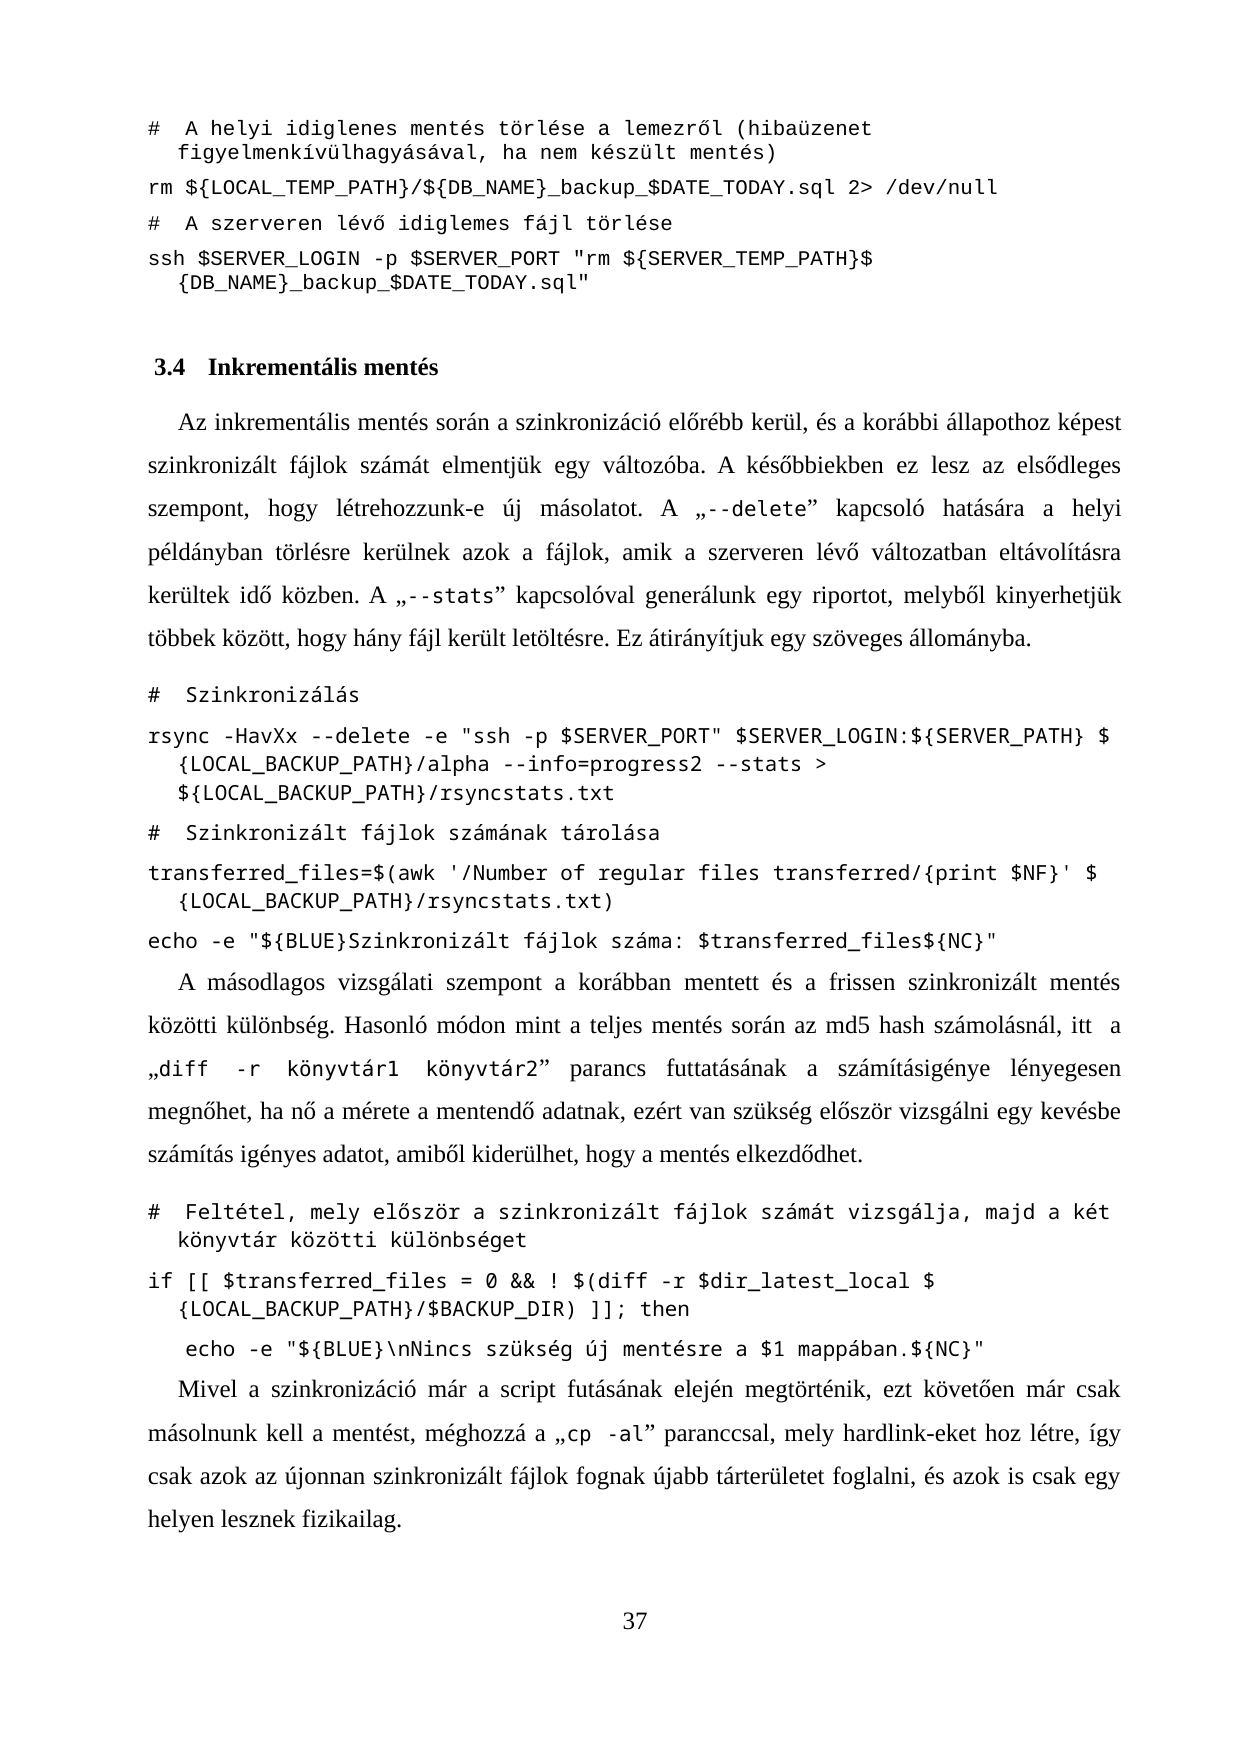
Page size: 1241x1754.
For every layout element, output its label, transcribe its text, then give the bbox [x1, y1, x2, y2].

text echo -e "${BLUE}Szinkronizált fájlok száma: $transferred_files${NC}" [148, 927, 1122, 955]
text transferred_files=$(awk '/Number of regular files transferred/{print $NF}' ${LOCAL_BACKUP_PATH}/rsyncstats.txt) [148, 858, 1122, 915]
text A másodlagos vizsgálati szempont a korábban mentett és a frissen szinkronizált mentés közötti különbség. Hasonló módon mint a teljes mentés során az md5 hash számolásnál, itt a „diff -r könyvtár1 könyvtár2” parancs futtatásának a számításigénye lényegesen megnőhet, ha nő a mérete a mentendő adatnak, ezért van szükség először vizsgálni egy kevésbe számítás igényes adatot, amiből kiderülhet, hogy a mentés elkezdődhet. [148, 967, 1122, 1168]
text Az inkrementális mentés során a szinkronizáció előrébb kerül, és a korábbi állapothoz képest szinkronizált fájlok számát elmentjük egy változóba. A későbbiekben ez lesz az elsődleges szempont, hogy létrehozzunk-e új másolatot. A „--delete” kapcsoló hatására a helyi példányban törlésre kerülnek azok a fájlok, amik a szerveren lévő változatban eltávolításra kerültek idő közben. A „--stats” kapcsolóval generálunk egy riportot, melyből kinyerhetjük többek között, hogy hány fájl került letöltésre. Ez átirányítjuk egy szöveges állományba. [148, 407, 1122, 652]
text # A helyi idiglenes mentés törlése a lemezről (hibaüzenet figyelmenkívülhagyásával, ha nem készült mentés) [148, 118, 1122, 165]
text echo -e "${BLUE}\nNincs szükség új mentésre a $1 mappában.${NC}" [148, 1334, 1122, 1363]
text rm ${LOCAL_TEMP_PATH}/${DB_NAME}_backup_$DATE_TODAY.sql 2> /dev/null [148, 177, 1122, 201]
text # A szerveren lévő idiglemes fájl törlése [148, 213, 1122, 236]
text Mivel a szinkronizáció már a script futásának elején megtörténik, ezt követően már csak másolnunk kell a mentést, méghozzá a „cp -al” paranccsal, mely hardlink-eket hoz létre, így csak azok az újonnan szinkronizált fájlok fognak újabb tárterületet foglalni, és azok is csak egy helyen lesznek fizikailag. [148, 1374, 1122, 1533]
text # Szinkronizált fájlok számának tárolása [148, 818, 1122, 846]
text ssh $SERVER_LOGIN -p $SERVER_PORT "rm ${SERVER_TEMP_PATH}${DB_NAME}_backup_$DATE_TODAY.sql" [148, 248, 1122, 295]
text if [[ $transferred_files = 0 && ! $(diff -r $dir_latest_local ${LOCAL_BACKUP_PATH}/$BACKUP_DIR) ]]; then [148, 1266, 1122, 1323]
subtitle Inkrementális mentés [148, 352, 1122, 380]
text rsync -HavXx --delete -e "ssh -p $SERVER_PORT" $SERVER_LOGIN:${SERVER_PATH} ${LOCAL_BACKUP_PATH}/alpha --info=progress2 --stats > ${LOCAL_BACKUP_PATH}/rsyncstats.txt [148, 721, 1122, 806]
text # Feltétel, mely először a szinkronizált fájlok számát vizsgálja, majd a két könyvtár közötti különbséget [148, 1197, 1122, 1254]
text # Szinkronizálás [148, 681, 1122, 709]
